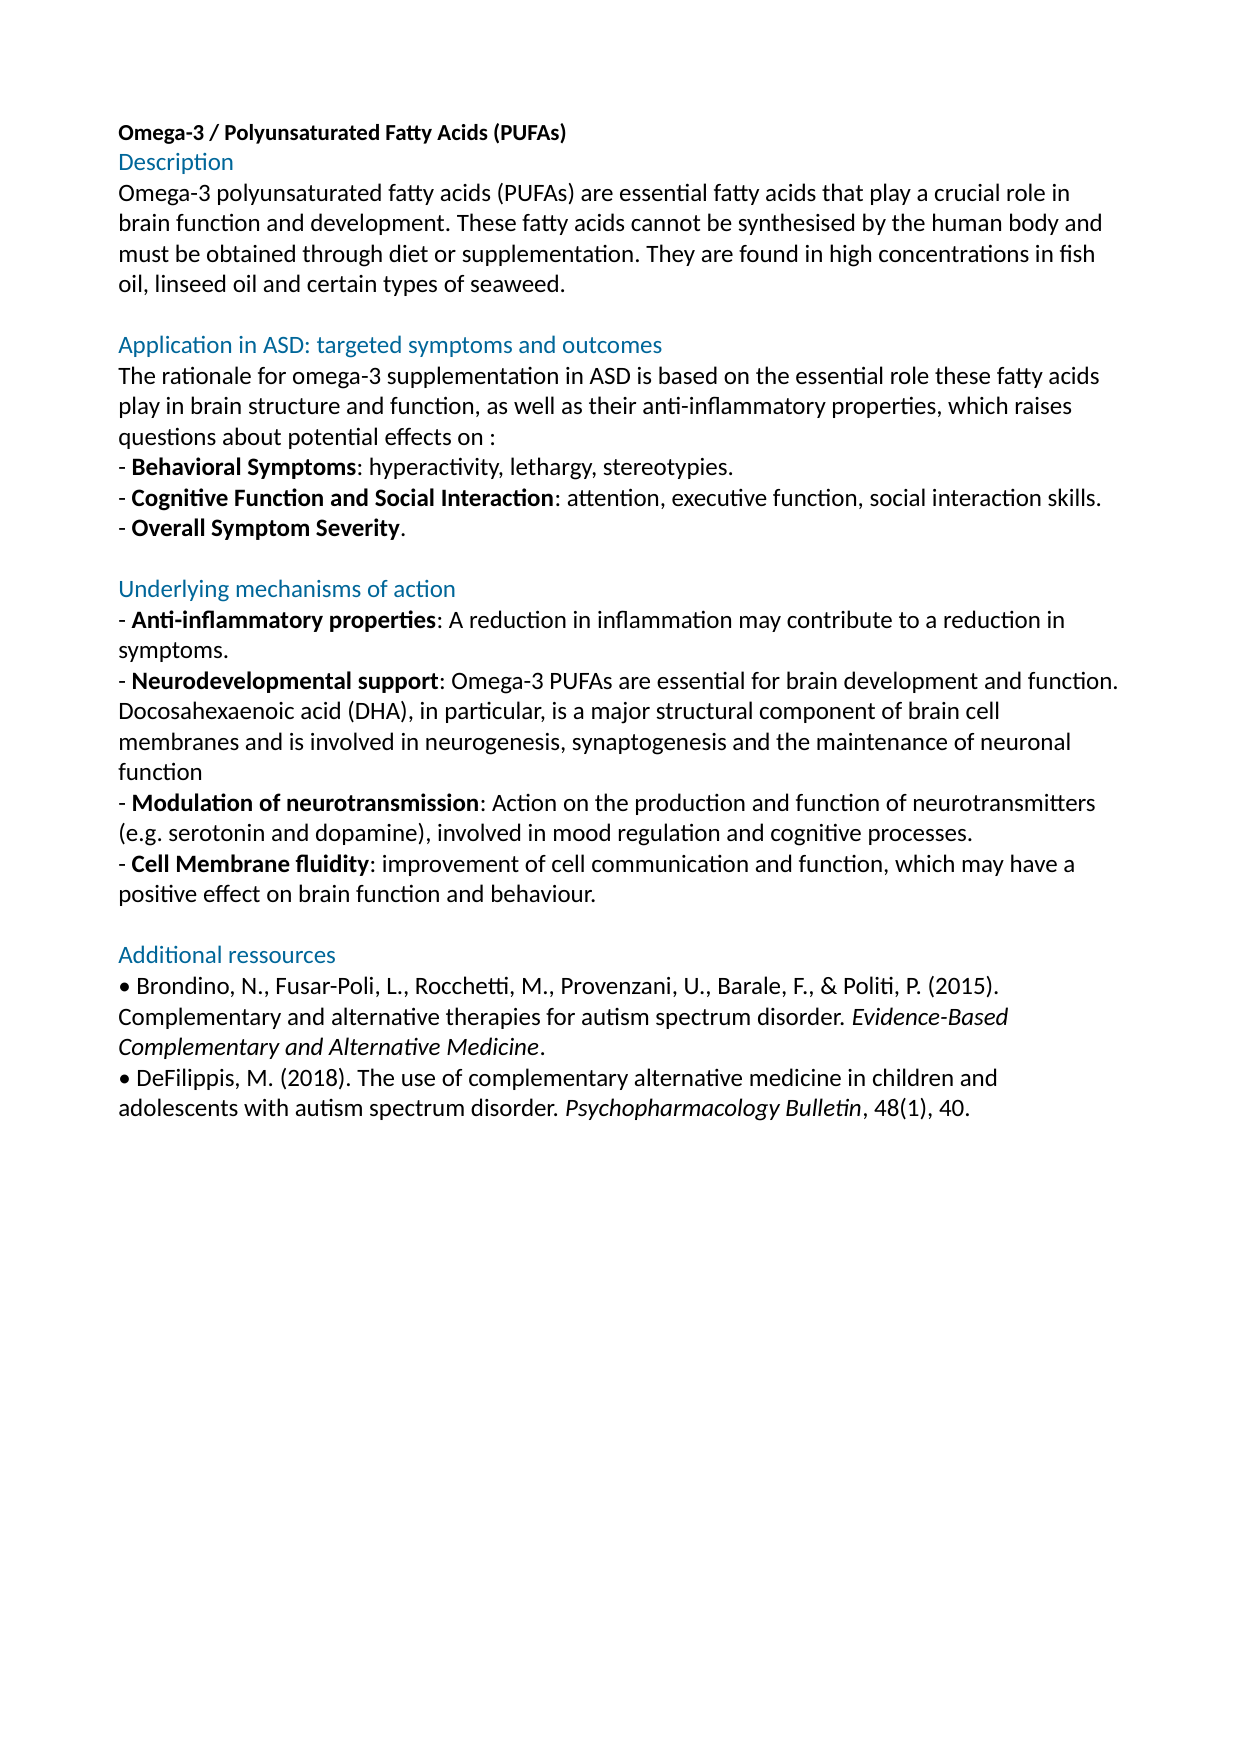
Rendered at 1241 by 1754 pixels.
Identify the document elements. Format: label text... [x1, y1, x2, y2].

text - Anti-inflammatory properties: A reduction in inflammation may contribute to a reduction in symptoms. [118, 604, 1122, 665]
text • Brondino, N., Fusar-Poli, L., Rocchetti, M., Provenzani, U., Barale, F., & Politi, P. (2015). Complementary and alternative therapies for autism spectrum disorder. Evidence-Based Complementary and Alternative Medicine. [118, 970, 1122, 1062]
text Application in ASD: targeted symptoms and outcomes [118, 329, 1122, 360]
text Description [118, 146, 1122, 177]
text Omega-3 polyunsaturated fatty acids (PUFAs) are essential fatty acids that play a crucial role in brain function and development. These fatty acids cannot be synthesised by the human body and must be obtained through diet or supplementation. They are found in high concentrations in fish oil, linseed oil and certain types of seaweed. [118, 177, 1122, 299]
text Additional ressources [118, 940, 1122, 970]
text - Cell Membrane fluidity: improvement of cell communication and function, which may have a positive effect on brain function and behaviour. [118, 848, 1122, 909]
text The rationale for omega-3 supplementation in ASD is based on the essential role these fatty acids play in brain structure and function, as well as their anti-inflammatory properties, which raises questions about potential effects on : [118, 360, 1122, 451]
text - Neurodevelopmental support: Omega-3 PUFAs are essential for brain development and function. Docosahexaenoic acid (DHA), in particular, is a major structural component of brain cell membranes and is involved in neurogenesis, synaptogenesis and the maintenance of neuronal function [118, 665, 1122, 787]
text Omega-3 / Polyunsaturated Fatty Acids (PUFAs) [118, 118, 1122, 146]
text - Behavioral Symptoms: hyperactivity, lethargy, stereotypies. [118, 451, 1122, 482]
text • DeFilippis, M. (2018). The use of complementary alternative medicine in children and adolescents with autism spectrum disorder. Psychopharmacology Bulletin, 48(1), 40. [118, 1062, 1122, 1123]
text - Modulation of neurotransmission: Action on the production and function of neurotransmitters (e.g. serotonin and dopamine), involved in mood regulation and cognitive processes. [118, 787, 1122, 848]
text - Cognitive Function and Social Interaction: attention, executive function, social interaction skills. [118, 482, 1122, 512]
text Underlying mechanisms of action [118, 573, 1122, 604]
text - Overall Symptom Severity. [118, 512, 1122, 543]
